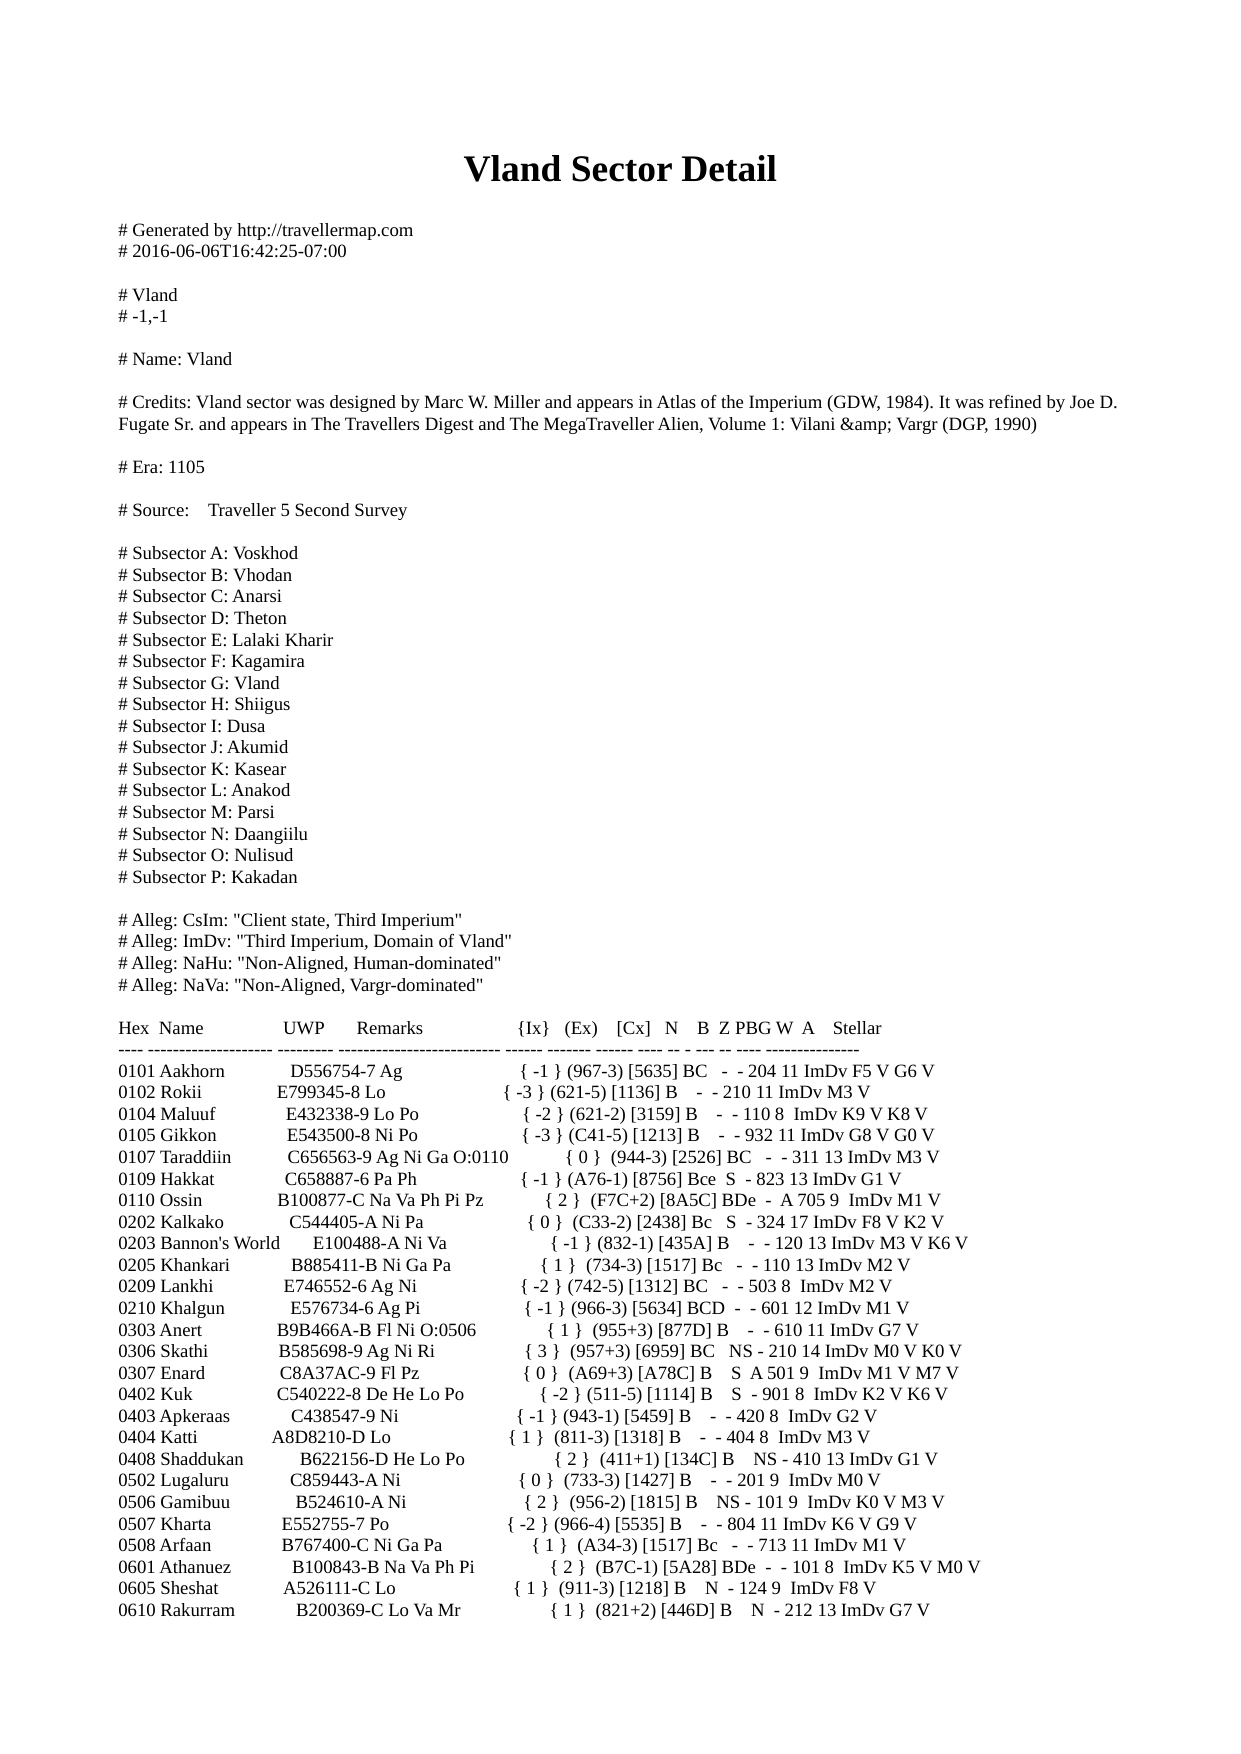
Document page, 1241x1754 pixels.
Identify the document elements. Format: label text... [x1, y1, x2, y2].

text # Subsector M: Parsi [118, 801, 1122, 822]
text 0101 Aakhorn D556754-7 Ag { -1 } (967-3) [5635] BC - - 204 11 ImDv F5 V G6 V [118, 1060, 1122, 1081]
text # Name: Vland [118, 348, 1122, 370]
text 0508 Arfaan B767400-C Ni Ga Pa { 1 } (A34-3) [1517] Bc - - 713 11 ImDv M1 V [118, 1534, 1122, 1556]
text # Subsector G: Vland [118, 672, 1122, 693]
text 0203 Bannon's World E100488-A Ni Va { -1 } (832-1) [435A] B - - 120 13 ImDv M3 V K6 V [118, 1232, 1122, 1254]
text 0205 Khankari B885411-B Ni Ga Pa { 1 } (734-3) [1517] Bc - - 110 13 ImDv M2 V [118, 1254, 1122, 1275]
text # Source: Traveller 5 Second Survey [118, 499, 1122, 521]
text # Subsector P: Kakadan [118, 866, 1122, 887]
text 0303 Anert B9B466A-B Fl Ni O:0506 { 1 } (955+3) [877D] B - - 610 11 ImDv G7 V [118, 1318, 1122, 1340]
text # Subsector C: Anarsi [118, 585, 1122, 607]
text 0102 Rokii E799345-8 Lo { -3 } (621-5) [1136] B - - 210 11 ImDv M3 V [118, 1081, 1122, 1103]
text # -1,-1 [118, 305, 1122, 327]
text 0507 Kharta E552755-7 Po { -2 } (966-4) [5535] B - - 804 11 ImDv K6 V G9 V [118, 1512, 1122, 1534]
text # Subsector O: Nulisud [118, 844, 1122, 866]
text 0202 Kalkako C544405-A Ni Pa { 0 } (C33-2) [2438] Bc S - 324 17 ImDv F8 V K2 V [118, 1211, 1122, 1232]
text # Subsector H: Shiigus [118, 693, 1122, 715]
text 0104 Maluuf E432338-9 Lo Po { -2 } (621-2) [3159] B - - 110 8 ImDv K9 V K8 V [118, 1103, 1122, 1124]
text # Alleg: ImDv: "Third Imperium, Domain of Vland" [118, 930, 1122, 952]
text 0110 Ossin B100877-C Na Va Ph Pi Pz { 2 } (F7C+2) [8A5C] BDe - A 705 9 ImDv M1 V [118, 1189, 1122, 1211]
text 0403 Apkeraas C438547-9 Ni { -1 } (943-1) [5459] B - - 420 8 ImDv G2 V [118, 1405, 1122, 1426]
text # Subsector J: Akumid [118, 736, 1122, 758]
text 0506 Gamibuu B524610-A Ni { 2 } (956-2) [1815] B NS - 101 9 ImDv K0 V M3 V [118, 1491, 1122, 1512]
text # Subsector A: Voskhod [118, 542, 1122, 564]
text 0109 Hakkat C658887-6 Pa Ph { -1 } (A76-1) [8756] Bce S - 823 13 ImDv G1 V [118, 1167, 1122, 1189]
text 0408 Shaddukan B622156-D He Lo Po { 2 } (411+1) [134C] B NS - 410 13 ImDv G1 V [118, 1448, 1122, 1469]
text # Subsector I: Dusa [118, 715, 1122, 736]
text 0601 Athanuez B100843-B Na Va Ph Pi { 2 } (B7C-1) [5A28] BDe - - 101 8 ImDv K5 V M0 V [118, 1556, 1122, 1577]
text # Subsector D: Theton [118, 607, 1122, 628]
text 0402 Kuk C540222-8 De He Lo Po { -2 } (511-5) [1114] B S - 901 8 ImDv K2 V K6 V [118, 1383, 1122, 1405]
text 0605 Sheshat A526111-C Lo { 1 } (911-3) [1218] B N - 124 9 ImDv F8 V [118, 1577, 1122, 1599]
text # Era: 1105 [118, 456, 1122, 477]
text # Subsector F: Kagamira [118, 650, 1122, 672]
text # 2016-06-06T16:42:25-07:00 [118, 240, 1122, 262]
text 0105 Gikkon E543500-8 Ni Po { -3 } (C41-5) [1213] B - - 932 11 ImDv G8 V G0 V [118, 1124, 1122, 1146]
text # Subsector N: Daangiilu [118, 822, 1122, 844]
text # Generated by http://travellermap.com [118, 219, 1122, 240]
text ---- -------------------- --------- -------------------------- ------ ------- ------ ---- -- - --- -- ---- --------------- [118, 1038, 1122, 1060]
text # Vland [118, 283, 1122, 305]
text 0209 Lankhi E746552-6 Ag Ni { -2 } (742-5) [1312] BC - - 503 8 ImDv M2 V [118, 1275, 1122, 1297]
text # Subsector E: Lalaki Kharir [118, 628, 1122, 650]
text 0307 Enard C8A37AC-9 Fl Pz { 0 } (A69+3) [A78C] B S A 501 9 ImDv M1 V M7 V [118, 1362, 1122, 1383]
text 0502 Lugaluru C859443-A Ni { 0 } (733-3) [1427] B - - 201 9 ImDv M0 V [118, 1469, 1122, 1491]
text Hex Name UWP Remarks {Ix} (Ex) [Cx] N B Z PBG W A Stellar [118, 1017, 1122, 1038]
text # Subsector K: Kasear [118, 758, 1122, 779]
text 0404 Katti A8D8210-D Lo { 1 } (811-3) [1318] B - - 404 8 ImDv M3 V [118, 1426, 1122, 1448]
text 0306 Skathi B585698-9 Ag Ni Ri { 3 } (957+3) [6959] BC NS - 210 14 ImDv M0 V K0 V [118, 1340, 1122, 1362]
text 0210 Khalgun E576734-6 Ag Pi { -1 } (966-3) [5634] BCD - - 601 12 ImDv M1 V [118, 1297, 1122, 1318]
text 0107 Taraddiin C656563-9 Ag Ni Ga O:0110 { 0 } (944-3) [2526] BC - - 311 13 ImDv M3 V [118, 1146, 1122, 1167]
text Vland Sector Detail [118, 147, 1122, 190]
text # Subsector L: Anakod [118, 779, 1122, 801]
text # Alleg: NaVa: "Non-Aligned, Vargr-dominated" [118, 973, 1122, 995]
text # Alleg: CsIm: "Client state, Third Imperium" [118, 909, 1122, 930]
text # Alleg: NaHu: "Non-Aligned, Human-dominated" [118, 952, 1122, 973]
text # Credits: Vland sector was designed by Marc W. Miller and appears in Atlas of the Imperium (GDW, 1984). It was refined by Joe D. Fugate Sr. and appears in The Travellers Digest and The MegaTraveller Alien, Volume 1: Vilani &amp; Vargr (DGP, 1990) [118, 391, 1122, 434]
text # Subsector B: Vhodan [118, 564, 1122, 585]
text 0610 Rakurram B200369-C Lo Va Mr { 1 } (821+2) [446D] B N - 212 13 ImDv G7 V [118, 1599, 1122, 1620]
